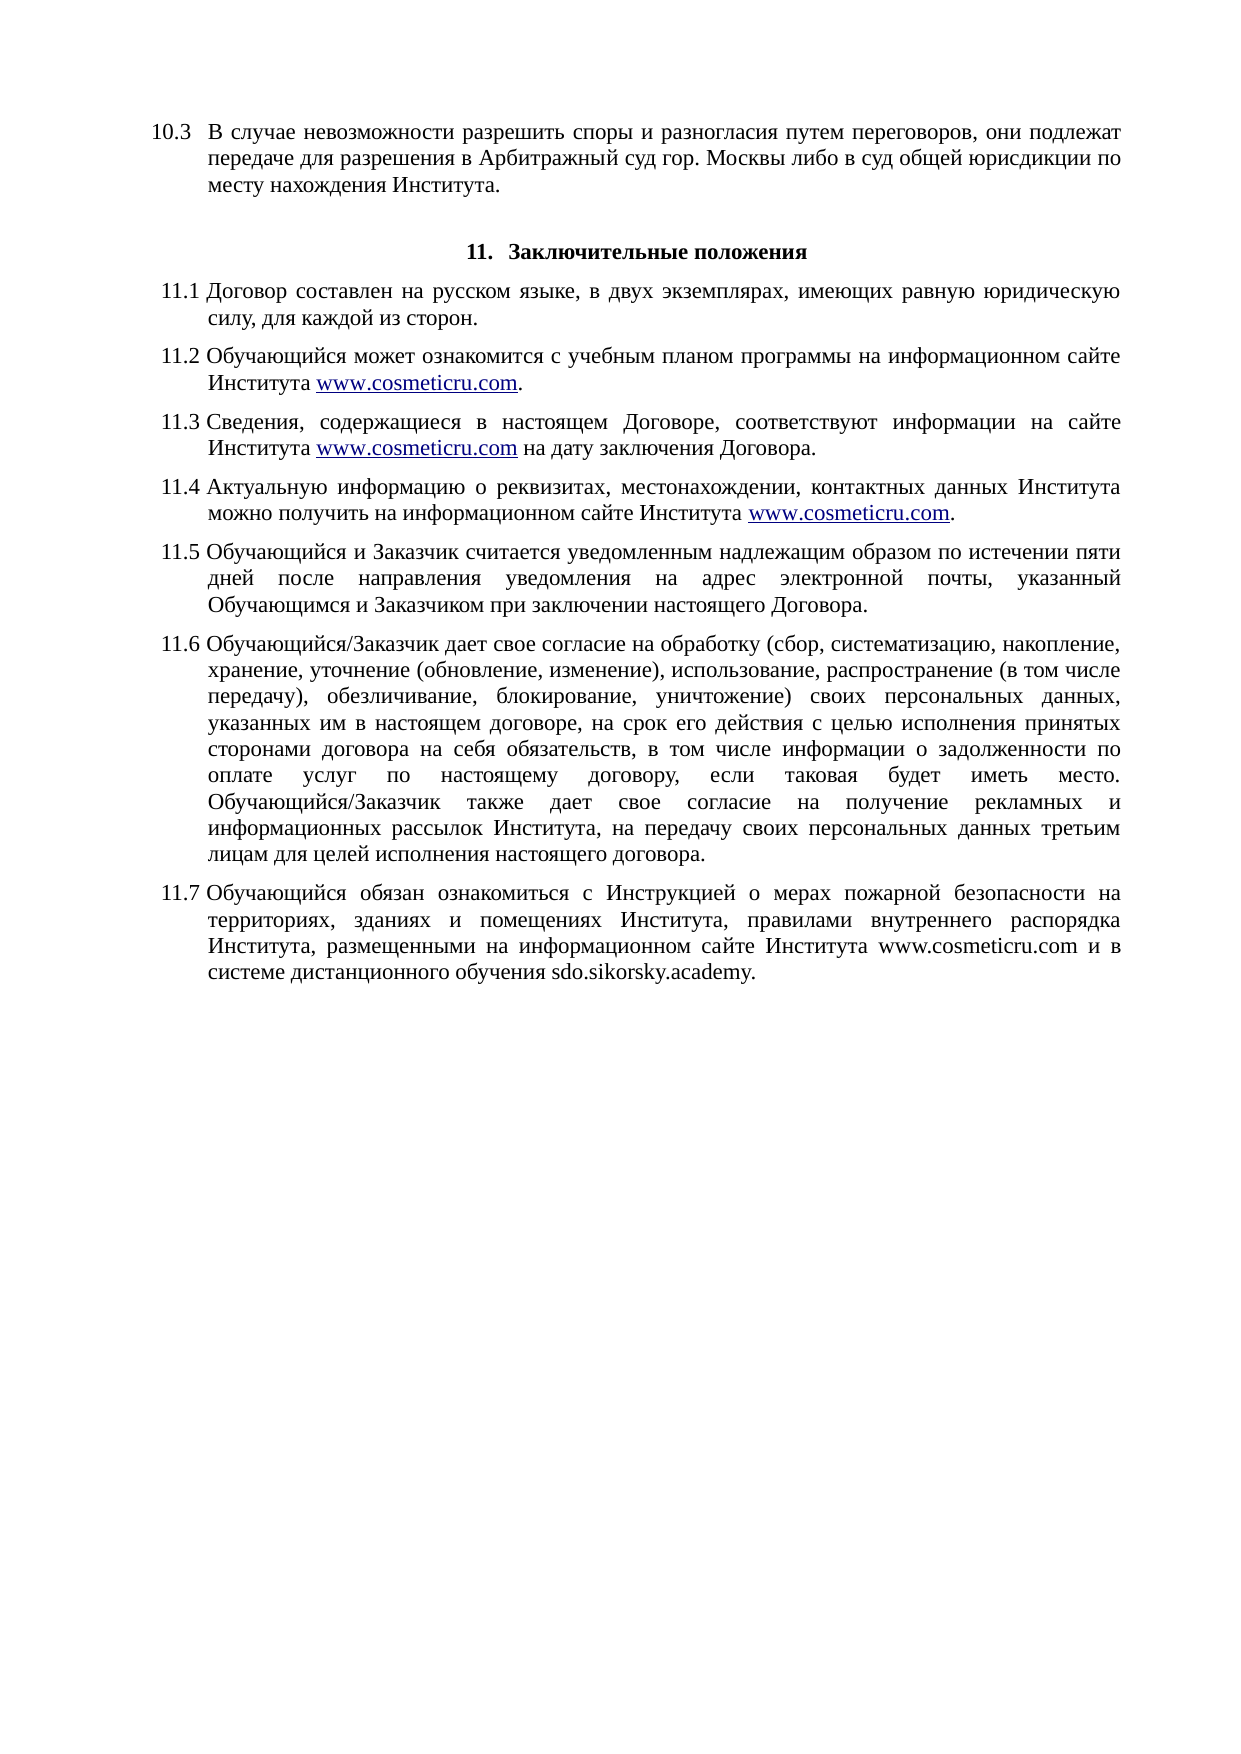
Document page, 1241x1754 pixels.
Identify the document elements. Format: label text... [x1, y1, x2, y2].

list Обучающийся и Заказчик считается уведомленным надлежащим образом по истечении пяти дней после направления уведомления на адрес электронной почты, указанный Обучающимся и Заказчиком при заключении настоящего Договора. [155, 538, 1122, 617]
list Обучающийся обязан ознакомиться с Инструкцией о мерах пожарной безопасности на территориях, зданиях и помещениях Института, правилами внутреннего распорядка Института, размещенными на информационном сайте Института www.cosmeticru.com и в системе дистанционного обучения sdo.sikorsky.academy. [155, 879, 1122, 985]
list В случае невозможности разрешить споры и разногласия путем переговоров, они подлежат передаче для разрешения в Арбитражный суд гор. Москвы либо в суд общей юрисдикции по месту нахождения Института. [145, 118, 1122, 197]
list Заключительные положения [118, 238, 1122, 265]
list Сведения, содержащиеся в настоящем Договоре, соответствуют информации на сайте Института www.cosmeticru.com на дату заключения Договора. [155, 408, 1122, 460]
list Обучающийся может ознакомится с учебным планом программы на информационном сайте Института www.cosmeticru.com. [155, 342, 1122, 395]
list Обучающийся/Заказчик дает свое согласие на обработку (сбор, систематизацию, накопление, хранение, уточнение (обновление, изменение), использование, распространение (в том числе передачу), обезличивание, блокирование, уничтожение) своих персональных данных, указанных им в настоящем договоре, на срок его действия с целью исполнения принятых сторонами договора на себя обязательств, в том числе информации о задолженности по оплате услуг по настоящему договору, если таковая будет иметь место. Обучающийся/Заказчик также дает свое согласие на получение рекламных и информационных рассылок Института, на передачу своих персональных данных третьим лицам для целей исполнения настоящего договора. [155, 630, 1122, 867]
list Договор составлен на русском языке, в двух экземплярах, имеющих равную юридическую силу, для каждой из сторон. [155, 277, 1122, 330]
list Актуальную информацию о реквизитах, местонахождении, контактных данных Института можно получить на информационном сайте Института www.cosmeticru.com. [155, 473, 1122, 526]
